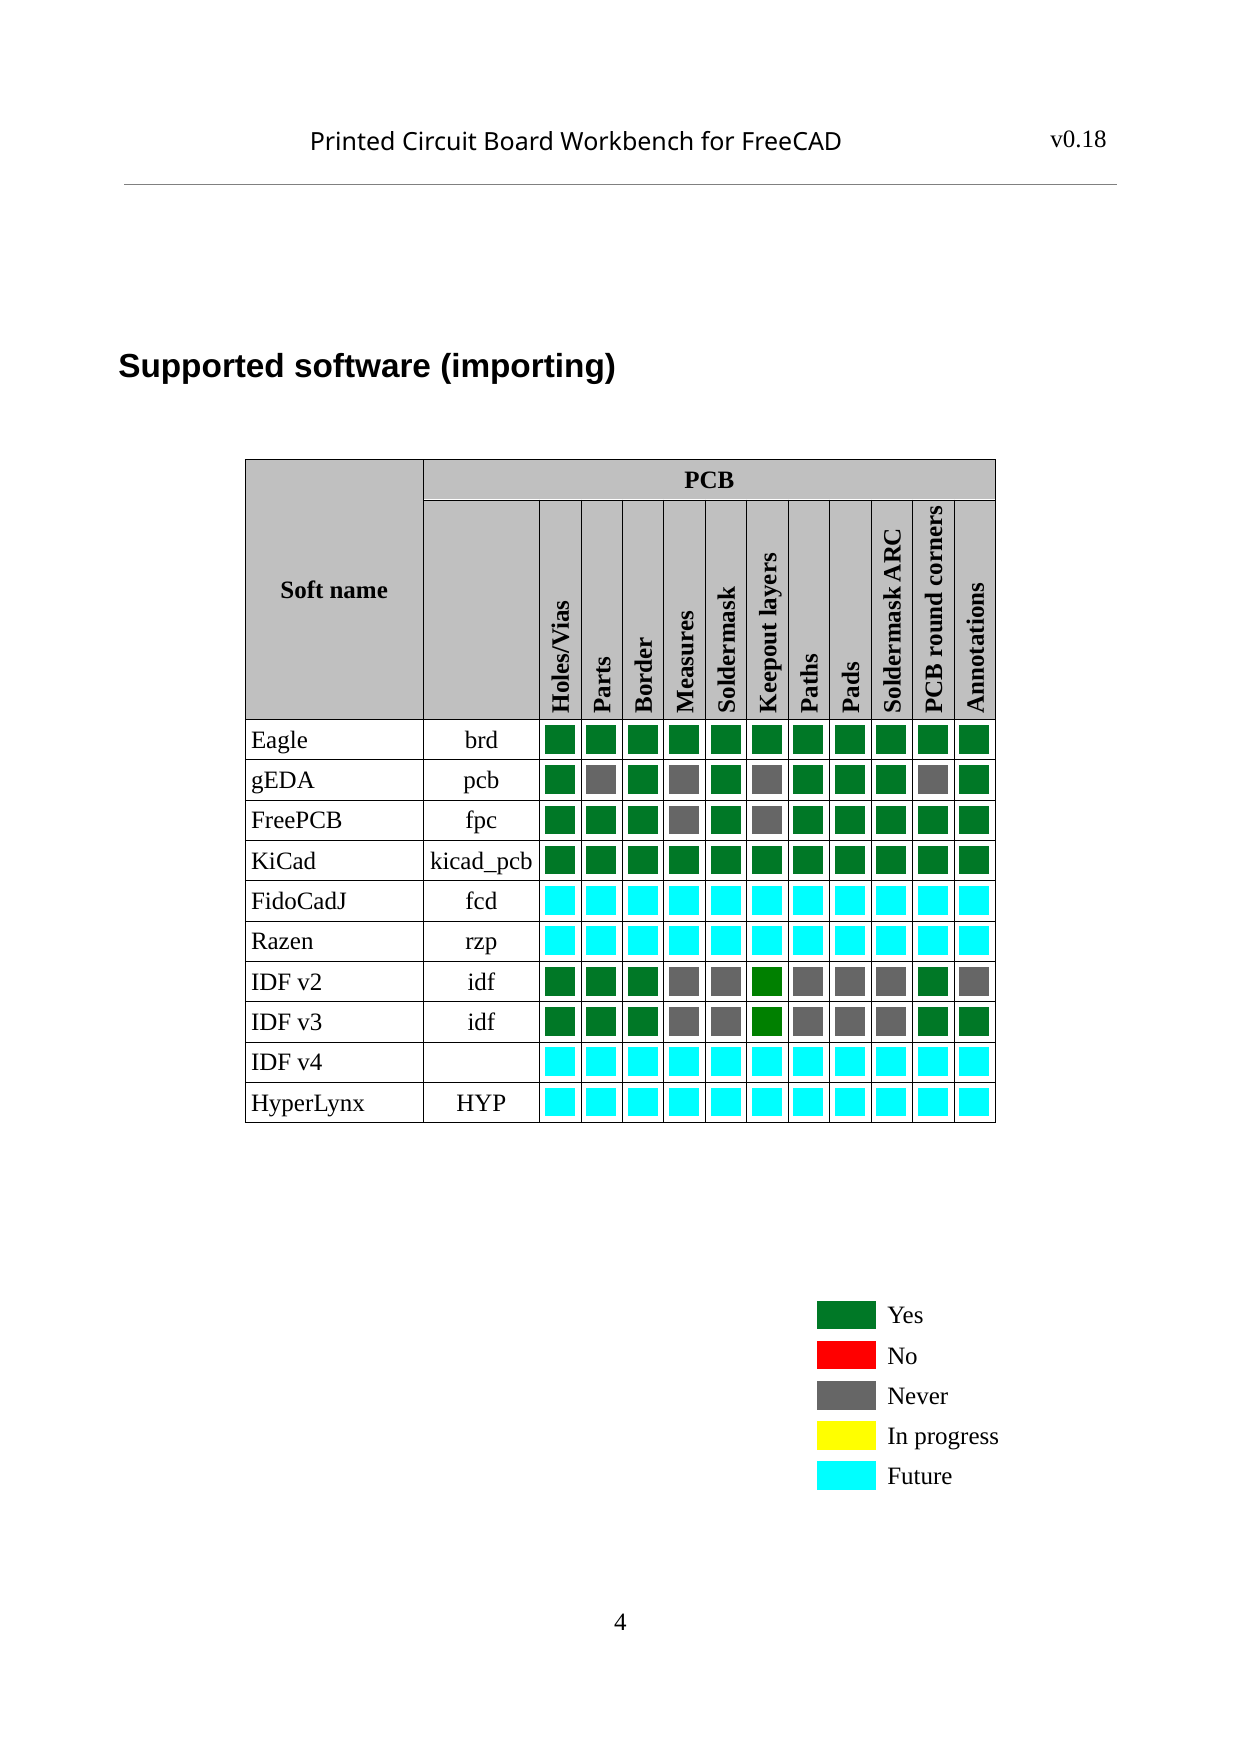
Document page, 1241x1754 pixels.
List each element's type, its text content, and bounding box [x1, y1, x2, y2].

table_cell [811, 1335, 881, 1375]
table_cell [706, 1083, 746, 1122]
table_cell [789, 841, 829, 880]
table_cell [540, 1083, 581, 1122]
table_cell [582, 1083, 622, 1122]
table_cell [540, 760, 581, 800]
table_cell Soldermask ARC [872, 501, 912, 719]
table_cell Paths [789, 501, 829, 719]
table_cell [913, 1043, 954, 1082]
table_cell [540, 841, 581, 880]
table_cell brd [424, 720, 539, 759]
table_cell [830, 841, 871, 880]
table_cell [582, 881, 622, 921]
table_cell [830, 760, 871, 800]
table_cell [706, 801, 746, 840]
table_cell kicad_pcb [424, 841, 539, 880]
table_cell [789, 1083, 829, 1122]
table_cell fcd [424, 881, 539, 921]
table_cell [955, 1083, 995, 1122]
table_cell HYP [424, 1083, 539, 1122]
table_cell [623, 962, 663, 1001]
table_cell [913, 1002, 954, 1042]
table_cell PCB round corners [913, 501, 954, 719]
table_cell [811, 1375, 881, 1415]
table_cell [789, 720, 829, 759]
table_cell [424, 1043, 539, 1082]
table_cell [664, 1083, 705, 1122]
table_cell [582, 760, 622, 800]
table_header PCB [424, 460, 995, 499]
table_cell [747, 801, 788, 840]
table_cell pcb [424, 760, 539, 800]
table_cell [540, 922, 581, 961]
table_cell fpc [424, 801, 539, 840]
table_cell [623, 720, 663, 759]
table_cell [872, 801, 912, 840]
table_cell [623, 922, 663, 961]
table_cell [747, 1083, 788, 1122]
table_cell [747, 841, 788, 880]
table_cell Annotations [955, 501, 995, 719]
table_cell [830, 801, 871, 840]
table_cell [830, 720, 871, 759]
table_cell [706, 922, 746, 961]
table_cell [789, 801, 829, 840]
table_cell [955, 720, 995, 759]
table_cell gEDA [246, 760, 423, 800]
table_cell [830, 881, 871, 921]
table_cell [747, 922, 788, 961]
table_cell [913, 962, 954, 1001]
table_cell [664, 1043, 705, 1082]
table_cell [540, 962, 581, 1001]
table_cell [623, 841, 663, 880]
table_cell [872, 841, 912, 880]
table_cell [830, 922, 871, 961]
subtitle Supported software (importing) [118, 346, 1122, 384]
table_cell idf [424, 962, 539, 1001]
table_cell [623, 881, 663, 921]
table_cell [623, 1002, 663, 1042]
table_cell [706, 720, 746, 759]
table_cell [789, 922, 829, 961]
table_cell Border [623, 501, 663, 719]
table_cell [582, 922, 622, 961]
table_cell [955, 1002, 995, 1042]
table_cell IDF v4 [246, 1043, 423, 1082]
table_cell [664, 1002, 705, 1042]
table_cell [582, 1043, 622, 1082]
table_cell [955, 1043, 995, 1082]
table_cell No [881, 1335, 1123, 1375]
table_cell [540, 801, 581, 840]
table_cell Eagle [246, 720, 423, 759]
table_cell [706, 760, 746, 800]
table_cell Soldermask [706, 501, 746, 719]
table_header [811, 1295, 881, 1335]
table_cell [747, 1002, 788, 1042]
table_cell Razen [246, 922, 423, 961]
table_cell [747, 881, 788, 921]
table_cell [955, 841, 995, 880]
table_cell [706, 841, 746, 880]
table_cell [789, 760, 829, 800]
table_cell [830, 962, 871, 1001]
table_cell Parts [582, 501, 622, 719]
table_cell [913, 1083, 954, 1122]
table_header Yes [881, 1295, 1123, 1335]
table_cell [664, 760, 705, 800]
table_cell [830, 1043, 871, 1082]
table_cell [872, 720, 912, 759]
table_cell [913, 881, 954, 921]
table_cell [623, 1083, 663, 1122]
table_cell [913, 801, 954, 840]
table_cell HyperLynx [246, 1083, 423, 1122]
table_cell [872, 881, 912, 921]
table_cell [913, 760, 954, 800]
table_cell [830, 1083, 871, 1122]
table_cell [830, 1002, 871, 1042]
table_cell Keepout layers [747, 501, 788, 719]
table_cell [913, 720, 954, 759]
table_cell [955, 962, 995, 1001]
table_cell [664, 881, 705, 921]
table_cell [623, 1043, 663, 1082]
table_cell KiCad [246, 841, 423, 880]
table_cell [955, 881, 995, 921]
table_cell [872, 760, 912, 800]
table_cell [664, 801, 705, 840]
table_cell [540, 1043, 581, 1082]
table_cell [955, 801, 995, 840]
table_cell [540, 1002, 581, 1042]
table_cell [582, 801, 622, 840]
table_cell [706, 1043, 746, 1082]
table_cell [706, 881, 746, 921]
table_header Soft name [246, 460, 423, 719]
table_cell rzp [424, 922, 539, 961]
table_cell [955, 760, 995, 800]
table_cell [540, 720, 581, 759]
table_cell [913, 841, 954, 880]
table_cell [872, 1002, 912, 1042]
table_cell FreePCB [246, 801, 423, 840]
table_cell [811, 1415, 881, 1456]
table_cell [747, 720, 788, 759]
table_cell [872, 1083, 912, 1122]
table_cell [789, 962, 829, 1001]
table_cell [747, 962, 788, 1001]
table_cell [913, 922, 954, 961]
table_cell [789, 1043, 829, 1082]
table_cell [789, 1002, 829, 1042]
table_cell [747, 1043, 788, 1082]
table_cell Pads [830, 501, 871, 719]
table_cell [582, 962, 622, 1001]
table_cell [789, 881, 829, 921]
table_cell Holes/Vias [540, 501, 581, 719]
table_cell [582, 720, 622, 759]
table_cell IDF v2 [246, 962, 423, 1001]
table_cell FidoCadJ [246, 881, 423, 921]
table_cell [664, 720, 705, 759]
table_cell [540, 881, 581, 921]
table_cell [664, 962, 705, 1001]
table_cell [582, 1002, 622, 1042]
table_cell IDF v3 [246, 1002, 423, 1042]
table_cell [872, 1043, 912, 1082]
table_cell Never [881, 1375, 1123, 1415]
table_cell [424, 501, 539, 719]
table_cell In progress [881, 1415, 1123, 1456]
table_cell [623, 801, 663, 840]
table_cell [872, 962, 912, 1001]
table_cell [664, 841, 705, 880]
table_cell [706, 962, 746, 1001]
table_cell [955, 922, 995, 961]
table_cell [747, 760, 788, 800]
table_cell [623, 760, 663, 800]
table_cell idf [424, 1002, 539, 1042]
table_cell [872, 922, 912, 961]
table_cell [664, 922, 705, 961]
table_cell [811, 1456, 881, 1496]
table_cell Measures [664, 501, 705, 719]
table_cell Future [881, 1456, 1123, 1496]
table_cell [582, 841, 622, 880]
table_cell [706, 1002, 746, 1042]
